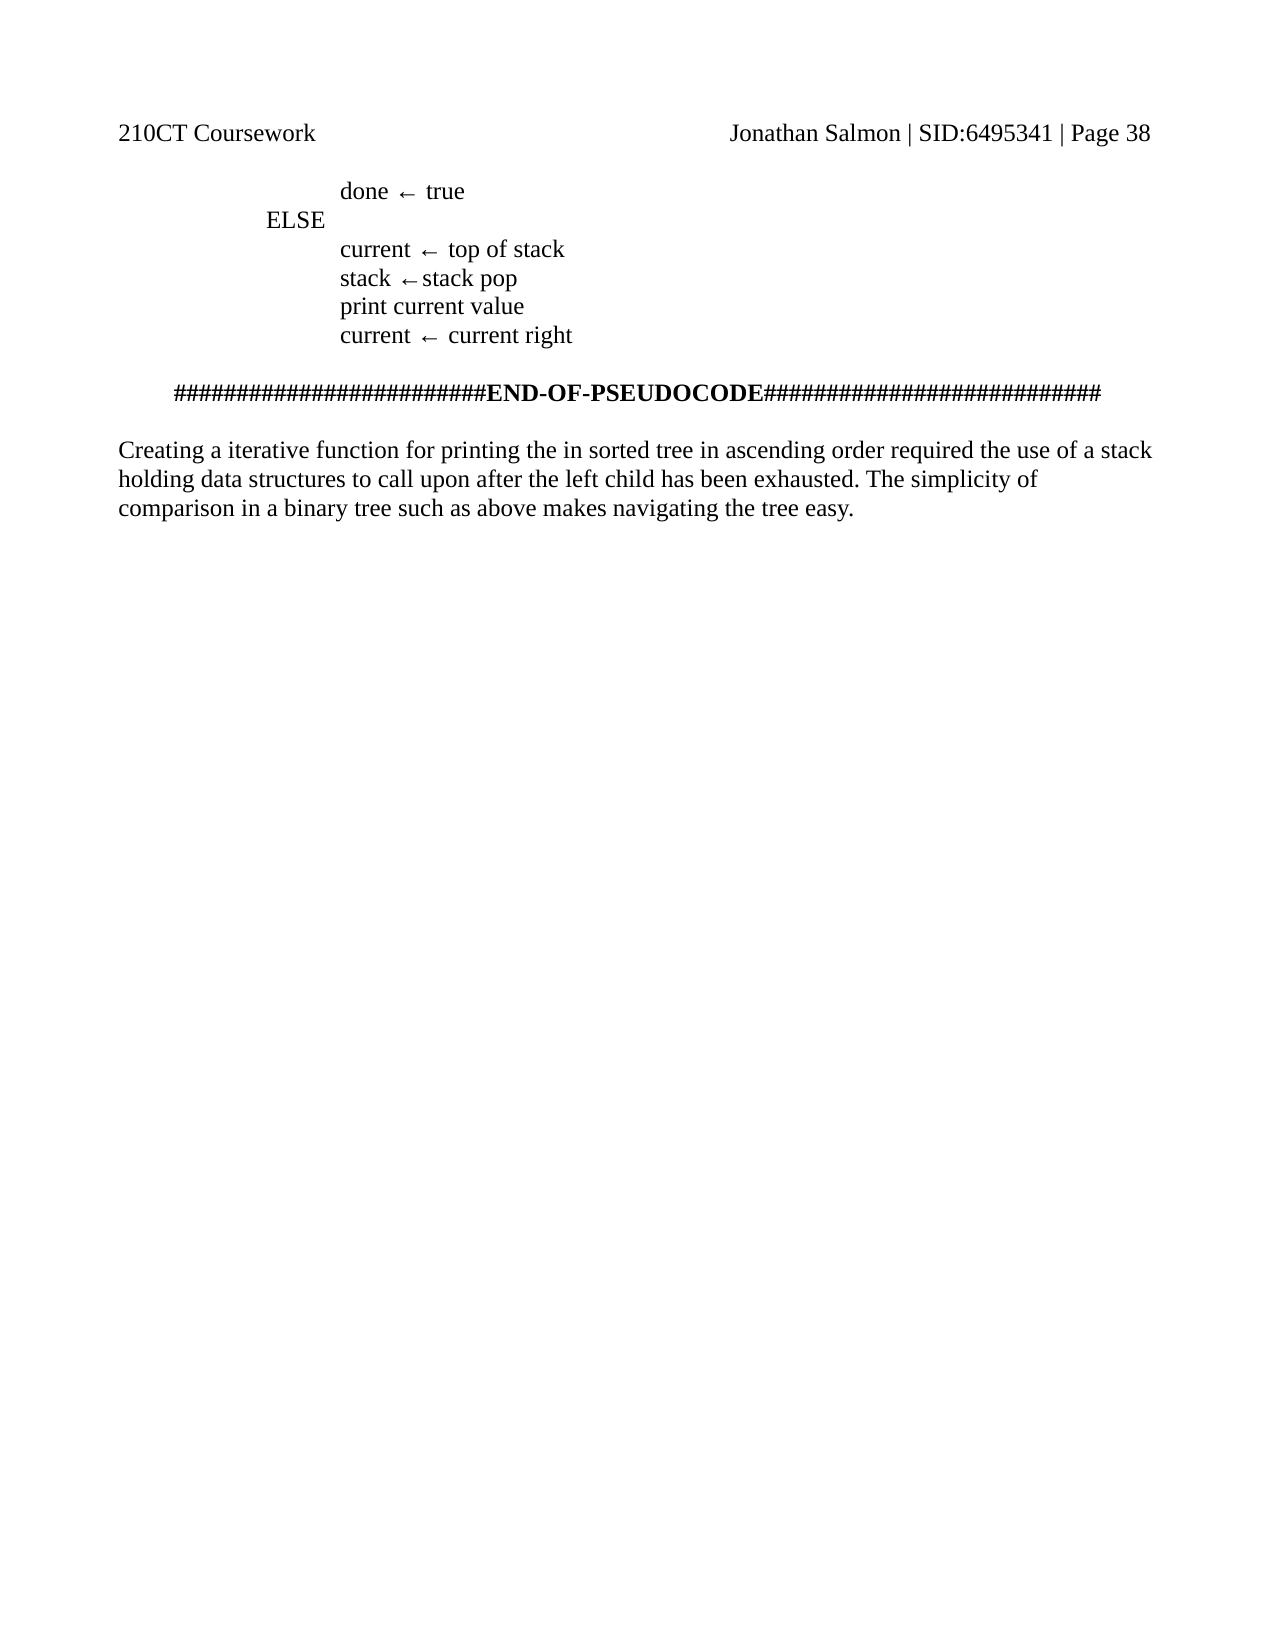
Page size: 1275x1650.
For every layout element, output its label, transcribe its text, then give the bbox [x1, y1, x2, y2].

text current ← top of stack [118, 234, 1157, 263]
text print current value [118, 291, 1157, 320]
text ELSE [118, 205, 1157, 234]
text stack ←stack pop [118, 263, 1157, 291]
text current ← current right [118, 320, 1157, 349]
text Creating a iterative function for printing the in sorted tree in ascending order required the use of a stack holding data structures to call upon after the left child has been exhausted. The simplicity of comparison in a binary tree such as above makes navigating the tree easy. [118, 435, 1157, 521]
text done ← true [118, 176, 1157, 205]
text #########################END-OF-PSEUDOCODE########################### [118, 378, 1157, 406]
